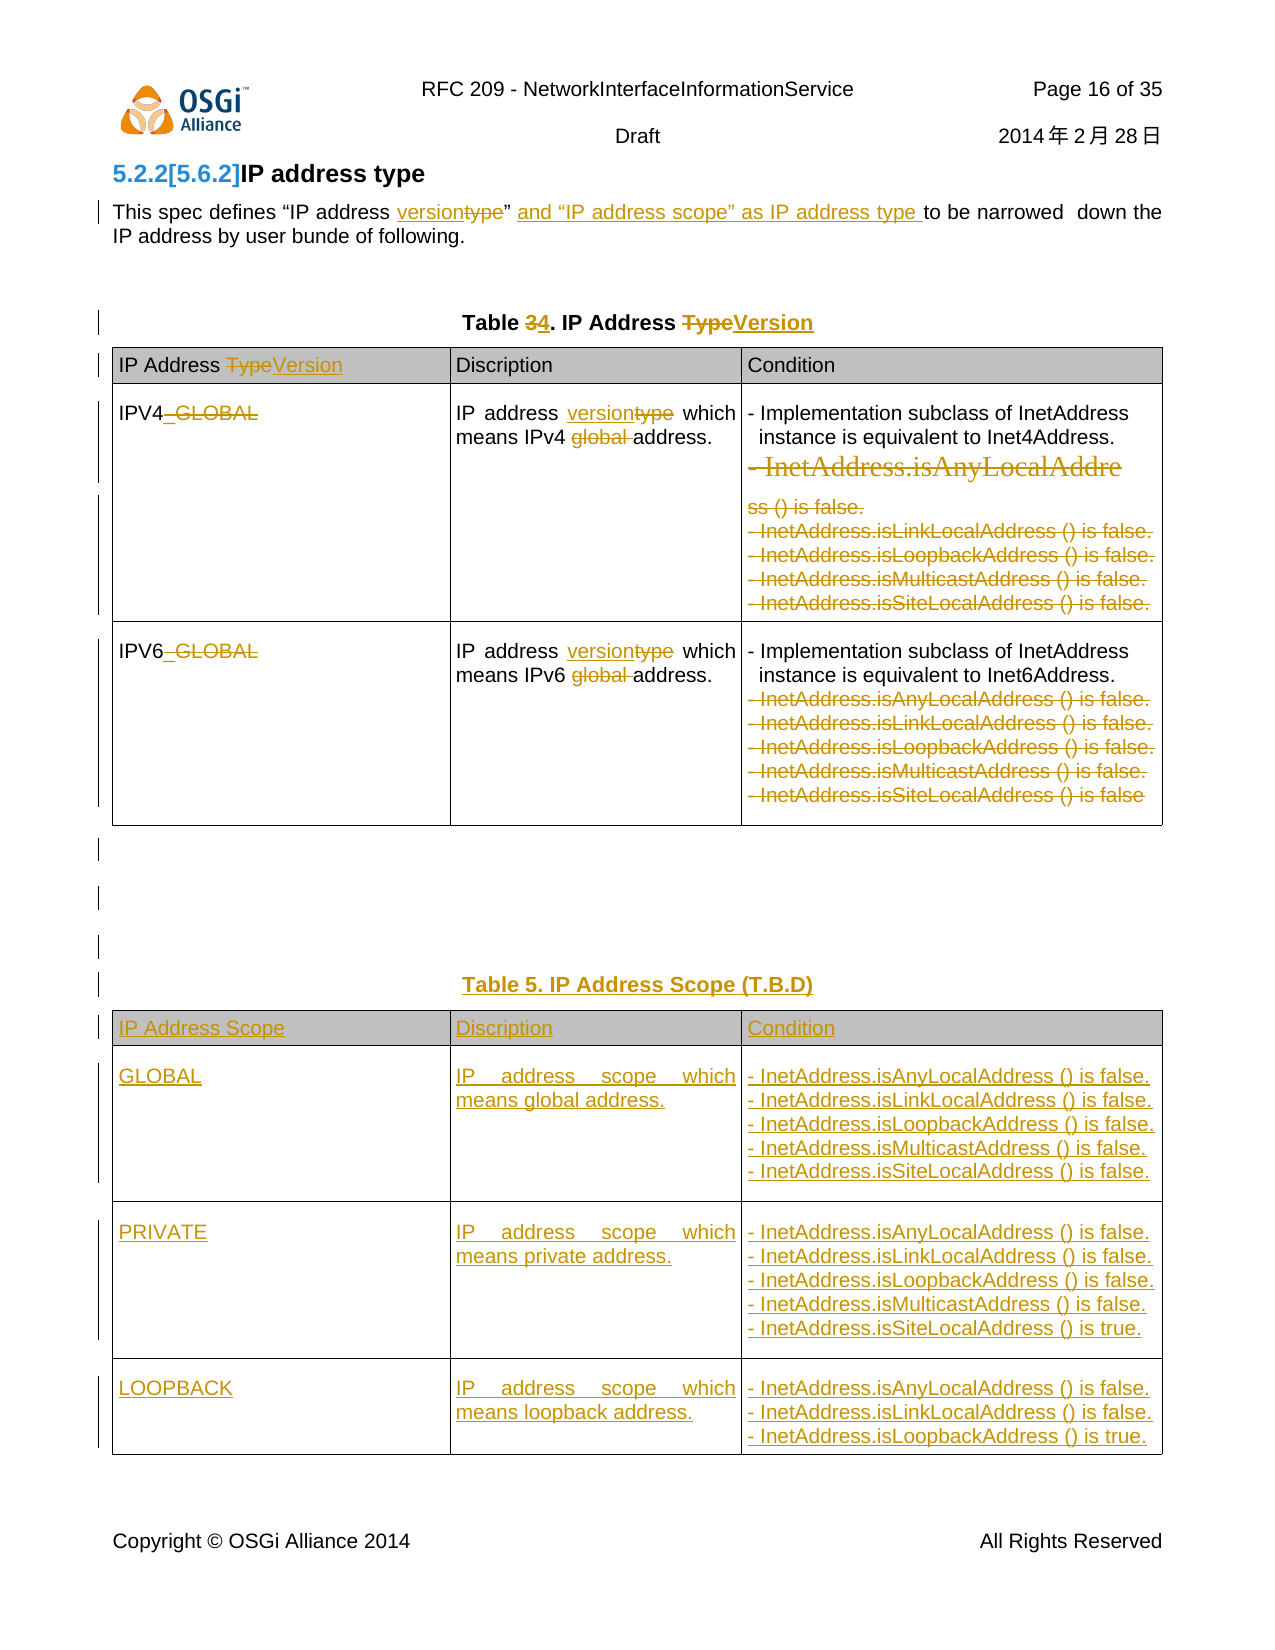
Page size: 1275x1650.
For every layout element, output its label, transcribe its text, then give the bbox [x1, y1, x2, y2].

table_cell IP address version which means IPv4 address. [451, 384, 741, 621]
table_cell IPV4 [113, 384, 450, 621]
text This spec defines “IP address version” and “IP address scope” as IP address type to be narrowed down the IP address by user bunde of following. [112, 200, 1162, 248]
table_cell IP address version which means IPv6 address. [451, 622, 741, 825]
table_cell - InetAddress.isAnyLocalAddress () is false. - InetAddress.isLinkLocalAddress () is false. - InetAddress.isLoopbackAddress () is false. - InetAddress.isMulticastAddress () is false. - InetAddress.isSiteLocalAddress () is false. [742, 1046, 1162, 1201]
table_header Discription [451, 348, 741, 383]
text Table 5. IP Address Scope (T.B.D) [112, 972, 1162, 997]
table_cell GLOBAL [113, 1046, 450, 1201]
table_cell IPV6 [113, 622, 450, 825]
table_cell PRIVATE [113, 1202, 450, 1358]
picture [113, 78, 257, 142]
table_cell IP address scope which means global address. [451, 1046, 741, 1201]
table_cell LOOPBACK [113, 1359, 450, 1454]
table_cell - InetAddress.isAnyLocalAddress () is false. - InetAddress.isLinkLocalAddress () is false. - InetAddress.isLoopbackAddress () is true. [742, 1359, 1162, 1454]
table_header IP Address Version [113, 348, 450, 383]
subtitle IP address type [112, 159, 1162, 188]
table_cell - Implementation subclass of InetAddress instance is equivalent to Inet4Address. [742, 384, 1162, 621]
table_header Discription [451, 1011, 741, 1045]
table_header Condition [742, 1011, 1162, 1045]
table_cell - Implementation subclass of InetAddress instance is equivalent to Inet6Address. [742, 622, 1162, 825]
table_cell - InetAddress.isAnyLocalAddress () is false. - InetAddress.isLinkLocalAddress () is false. - InetAddress.isLoopbackAddress () is false. - InetAddress.isMulticastAddress () is false. - InetAddress.isSiteLocalAddress () is true. [742, 1202, 1162, 1358]
text Table 4. IP Address Version [112, 309, 1162, 335]
table_header IP Address Scope [113, 1011, 450, 1045]
table_cell IP address scope which means private address. [451, 1202, 741, 1358]
table_header Condition [742, 348, 1162, 383]
table_cell IP address scope which means loopback address. [451, 1359, 741, 1454]
